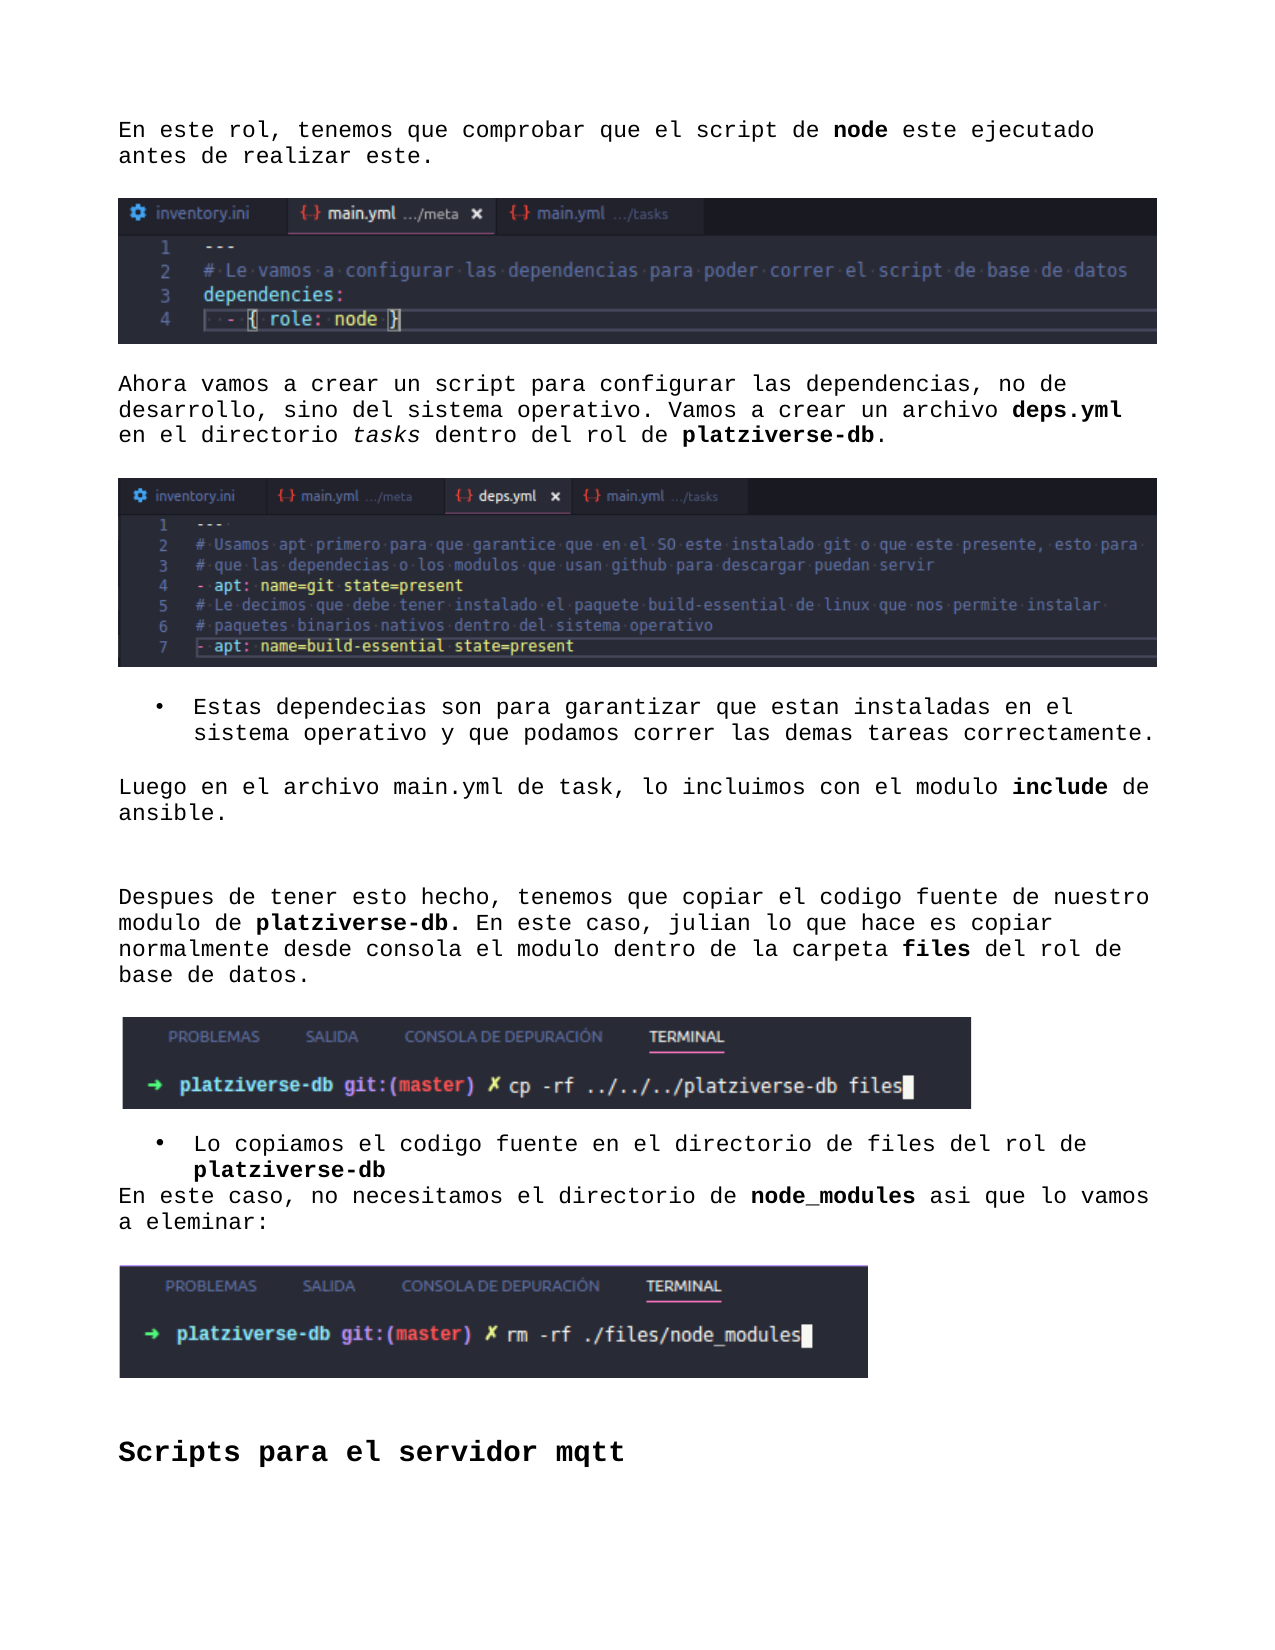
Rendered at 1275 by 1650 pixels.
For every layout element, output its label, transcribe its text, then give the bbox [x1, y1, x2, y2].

text En este caso, no necesitamos el directorio de node_modules asi que lo vamos a eleminar: [118, 1184, 1157, 1236]
text Ahora vamos a crear un script para configurar las dependencias, no de desarrollo, sino del sistema operativo. Vamos a crear un archivo deps.yml en el directorio tasks dentro del rol de platziverse-db. [118, 372, 1157, 450]
list Lo copiamos el codigo fuente en el directorio de files del rol de platziverse-db [156, 1133, 1157, 1184]
text Scripts para el servidor mqtt [118, 1438, 1157, 1471]
picture [122, 1017, 972, 1109]
picture [119, 1265, 868, 1378]
text Despues de tener esto hecho, tenemos que copiar el codigo fuente de nuestro modulo de platziverse-db. En este caso, julian lo que hace es copiar normalmente desde consola el modulo dentro de la carpeta files del rol de base de datos. [118, 885, 1157, 989]
picture [118, 478, 1157, 667]
text En este rol, tenemos que comprobar que el script de node este ejecutado antes de realizar este. [118, 118, 1157, 170]
list Estas dependecias son para garantizar que estan instaladas en el sistema operativo y que podamos correr las demas tareas correctamente. [156, 695, 1157, 747]
text Luego en el archivo main.yml de task, lo incluimos con el modulo include de ansible. [118, 776, 1157, 828]
picture [118, 198, 1157, 344]
